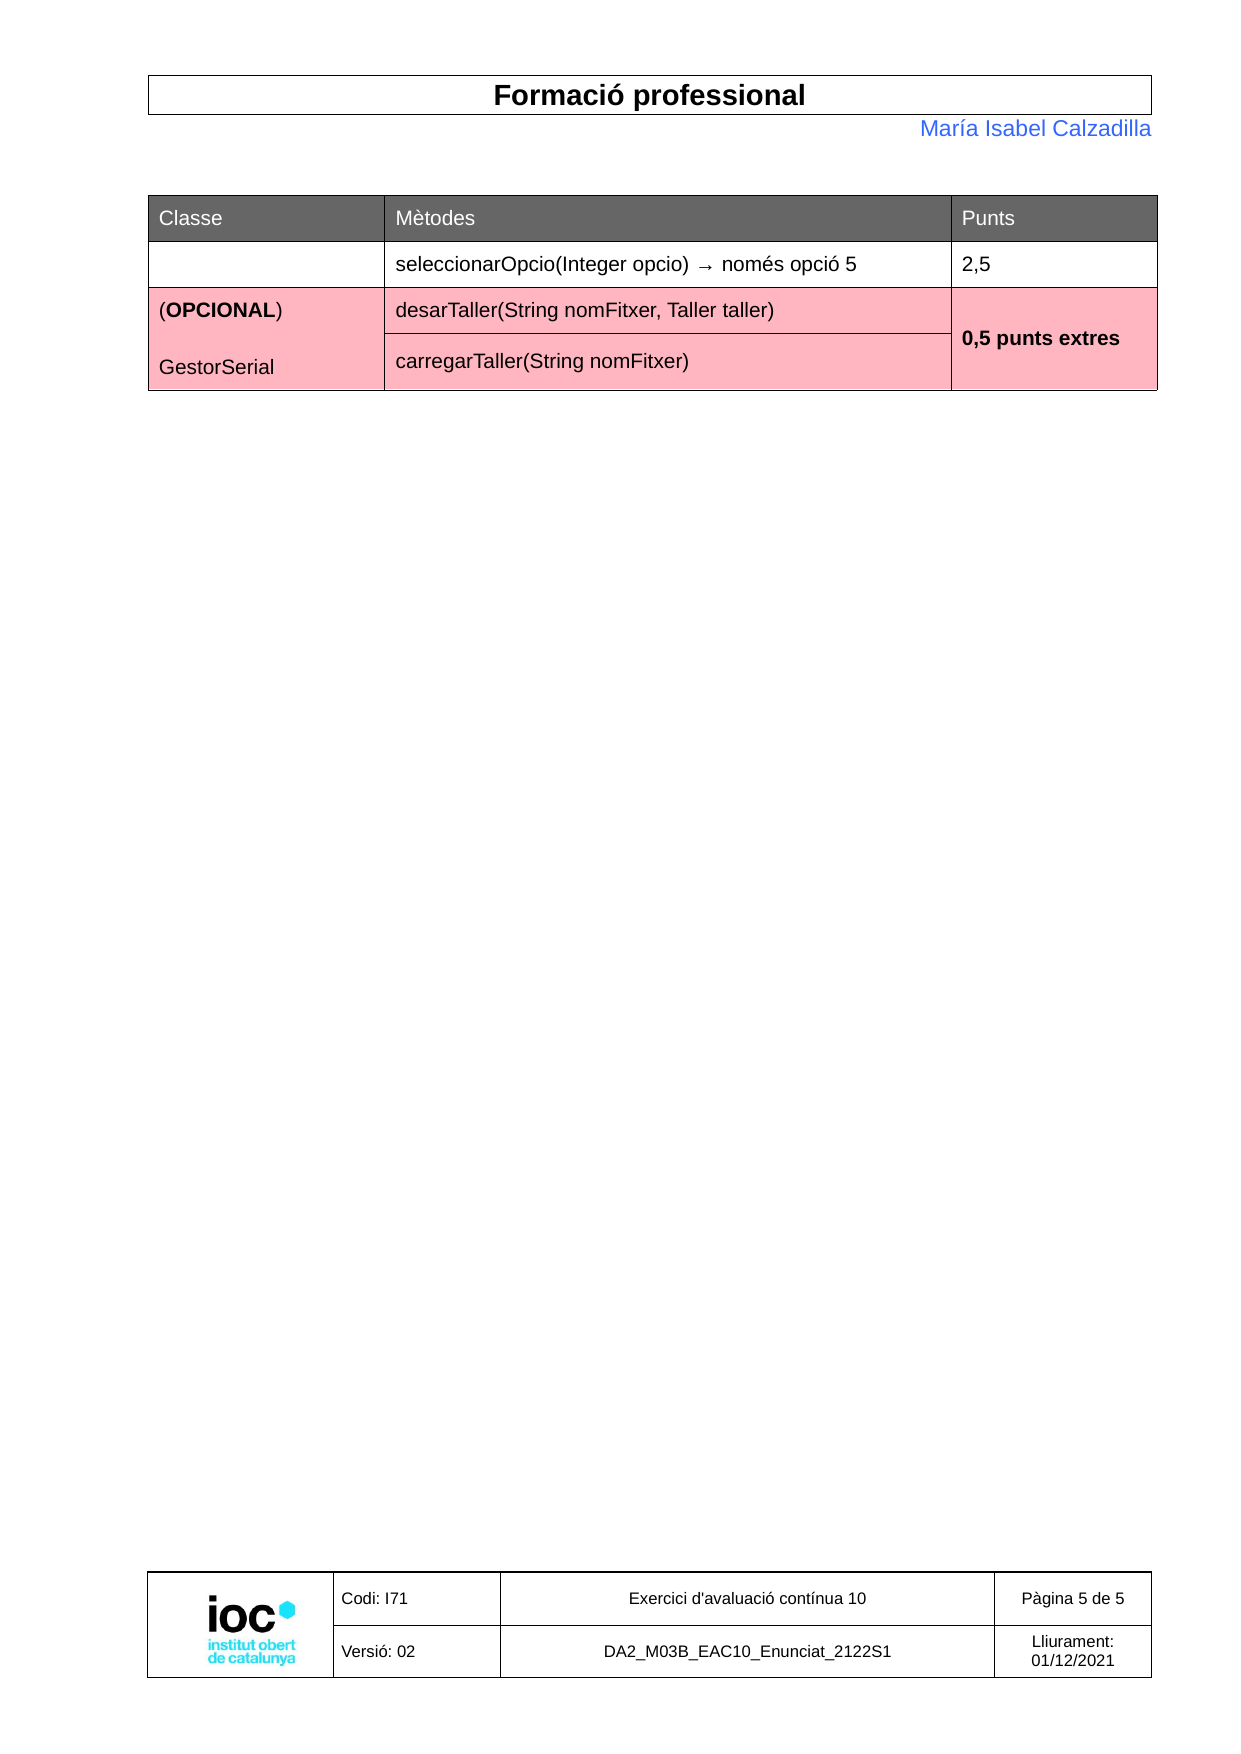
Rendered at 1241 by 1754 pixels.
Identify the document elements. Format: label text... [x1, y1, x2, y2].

table_cell (OPCIONAL) GestorSerial [149, 288, 384, 389]
table_cell seleccionarOpcio(Integer opcio) → només opció 5 [385, 242, 951, 287]
table_cell carregarTaller(String nomFitxer) [385, 334, 951, 389]
table_header Punts [952, 196, 1157, 241]
table_cell 2,5 [952, 242, 1157, 287]
picture [195, 1581, 309, 1677]
table_cell 0,5 punts extres [952, 288, 1157, 389]
table_header Mètodes [385, 196, 951, 241]
table_cell desarTaller(String nomFitxer, Taller taller) [385, 288, 951, 333]
table_header Classe [149, 196, 384, 241]
